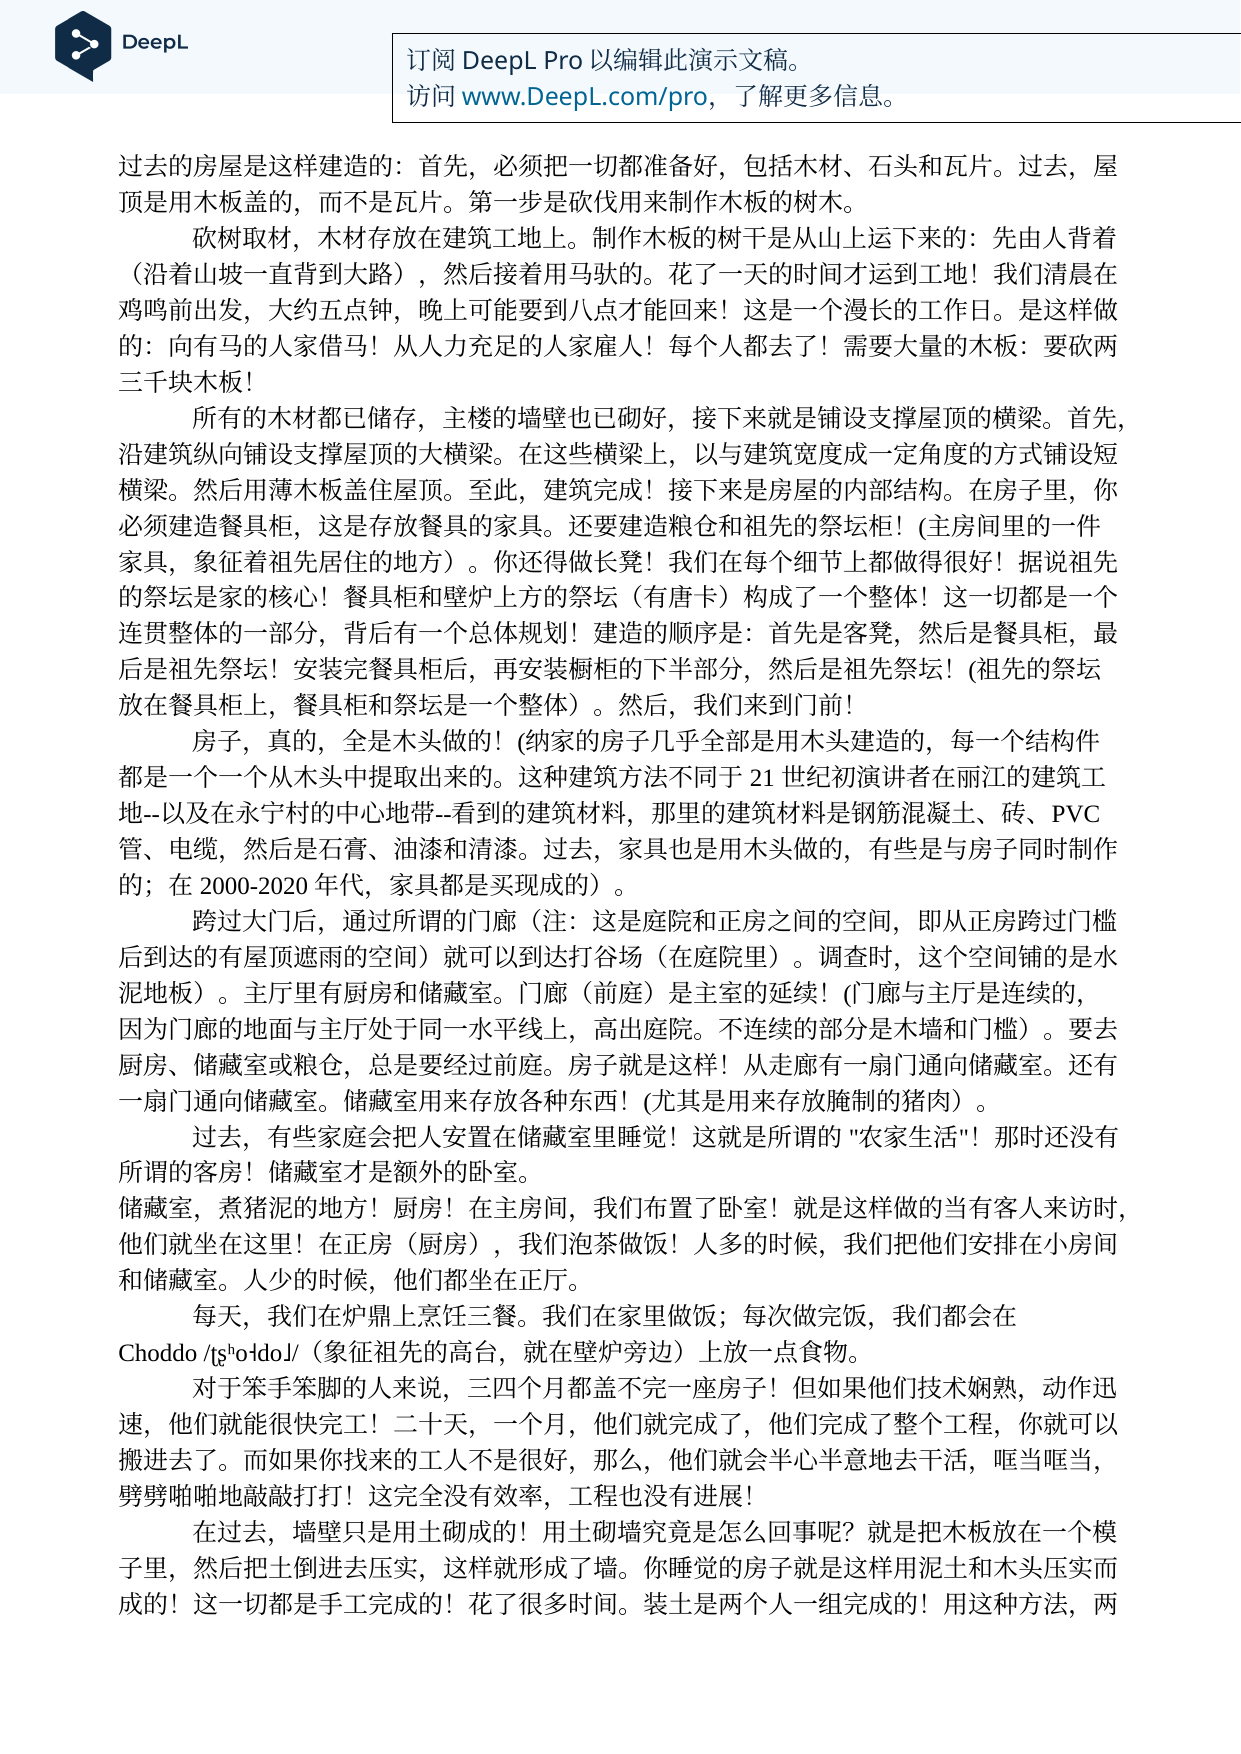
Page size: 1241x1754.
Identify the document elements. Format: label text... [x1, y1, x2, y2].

text 房子，真的，全是木头做的！(纳家的房子几乎全部是用木头建造的，每一个结构件都是一个一个从木头中提取出来的。这种建筑方法不同于 21 世纪初演讲者在丽江的建筑工地--以及在永宁村的中心地带--看到的建筑材料，那里的建筑材料是钢筋混凝土、砖、PVC 管、电缆，然后是石膏、油漆和清漆。过去，家具也是用木头做的，有些是与房子同时制作的；在 2000-2020 年代，家具都是买现成的）。 [118, 722, 1122, 902]
text 过去的房屋是这样建造的：首先，必须把一切都准备好，包括木材、石头和瓦片。过去，屋顶是用木板盖的，而不是瓦片。第一步是砍伐用来制作木板的树木。 [118, 147, 1122, 219]
text 过去，有些家庭会把人安置在储藏室里睡觉！这就是所谓的 "农家生活"！那时还没有所谓的客房！储藏室才是额外的卧室。 [118, 1117, 1122, 1189]
text 所有的木材都已储存，主楼的墙壁也已砌好，接下来就是铺设支撑屋顶的横梁。首先，沿建筑纵向铺设支撑屋顶的大横梁。在这些横梁上，以与建筑宽度成一定角度的方式铺设短横梁。然后用薄木板盖住屋顶。至此，建筑完成！接下来是房屋的内部结构。在房子里，你必须建造餐具柜，这是存放餐具的家具。还要建造粮仓和祖先的祭坛柜！(主房间里的一件家具，象征着祖先居住的地方）。你还得做长凳！我们在每个细节上都做得很好！据说祖先的祭坛是家的核心！餐具柜和壁炉上方的祭坛（有唐卡）构成了一个整体！这一切都是一个连贯整体的一部分，背后有一个总体规划！建造的顺序是：首先是客凳，然后是餐具柜，最后是祖先祭坛！安装完餐具柜后，再安装橱柜的下半部分，然后是祖先祭坛！(祖先的祭坛放在餐具柜上，餐具柜和祭坛是一个整体）。然后，我们来到门前！ [118, 398, 1122, 722]
text 砍树取材，木材存放在建筑工地上。制作木板的树干是从山上运下来的：先由人背着（沿着山坡一直背到大路），然后接着用马驮的。花了一天的时间才运到工地！我们清晨在鸡鸣前出发，大约五点钟，晚上可能要到八点才能回来！这是一个漫长的工作日。是这样做的：向有马的人家借马！从人力充足的人家雇人！每个人都去了！需要大量的木板：要砍两三千块木板！ [118, 219, 1122, 398]
picture [393, 34, 1241, 94]
text 对于笨手笨脚的人来说，三四个月都盖不完一座房子！但如果他们技术娴熟，动作迅速，他们就能很快完工！二十天，一个月，他们就完成了，他们完成了整个工程，你就可以搬进去了。而如果你找来的工人不是很好，那么，他们就会半心半意地去干活，哐当哐当，劈劈啪啪地敲敲打打！这完全没有效率，工程也没有进展！ [118, 1369, 1122, 1512]
text 储藏室，煮猪泥的地方！厨房！在主房间，我们布置了卧室！就是这样做的当有客人来访时，他们就坐在这里！在正房（厨房），我们泡茶做饭！人多的时候，我们把他们安排在小房间和储藏室。人少的时候，他们都坐在正厅。 [118, 1189, 1122, 1297]
text 订阅DeepL Pro以编辑此演示文稿。 访问www.DeepL.com/pro，了解更多信息。 [407, 41, 1240, 113]
picture [0, 0, 1241, 94]
text 每天，我们在炉鼎上烹饪三餐。我们在家里做饭；每次做完饭，我们都会在 Choddo /ʈʂʰo˧do˩/（象征祖先的高台，就在壁炉旁边）上放一点食物。 [118, 1297, 1122, 1369]
text 跨过大门后，通过所谓的门廊（注：这是庭院和正房之间的空间，即从正房跨过门槛后到达的有屋顶遮雨的空间）就可以到达打谷场（在庭院里）。调查时，这个空间铺的是水泥地板）。主厅里有厨房和储藏室。门廊（前庭）是主室的延续！(门廊与主厅是连续的，因为门廊的地面与主厅处于同一水平线上，高出庭院。不连续的部分是木墙和门槛）。要去厨房、储藏室或粮仓，总是要经过前庭。房子就是这样！从走廊有一扇门通向储藏室。还有一扇门通向储藏室。储藏室用来存放各种东西！(尤其是用来存放腌制的猪肉）。 [118, 902, 1122, 1117]
text 在过去，墙壁只是用土砌成的！用土砌墙究竟是怎么回事呢？就是把木板放在一个模子里，然后把土倒进去压实，这样就形成了墙。你睡觉的房子就是这样用泥土和木头压实而成的！这一切都是手工完成的！花了很多时间。装土是两个人一组完成的！用这种方法，两天就能完成一段墙！花一天时间榫卯！一天做榫头！榫头是一个一个挖出来的！然后刨木板，再刨木板！木板是成对刨的。盖房子，在当地盖房子，是一项相当艰巨的工作！如今，已经不可能再用传统的方法建造房屋了......或者说，现在几乎没有人会这样做了。砍伐木材是一项繁重的工作：木材砍伐下来后，你必须从一个山谷到另一个山谷，把原木扔下山坡，然后背上山。背着一车木板回到永宁平原可能需要五六天的时间。翻过十几个山谷后，才到达施工现场！然后是盖楼，盖房子！ [118, 1512, 1122, 1620]
